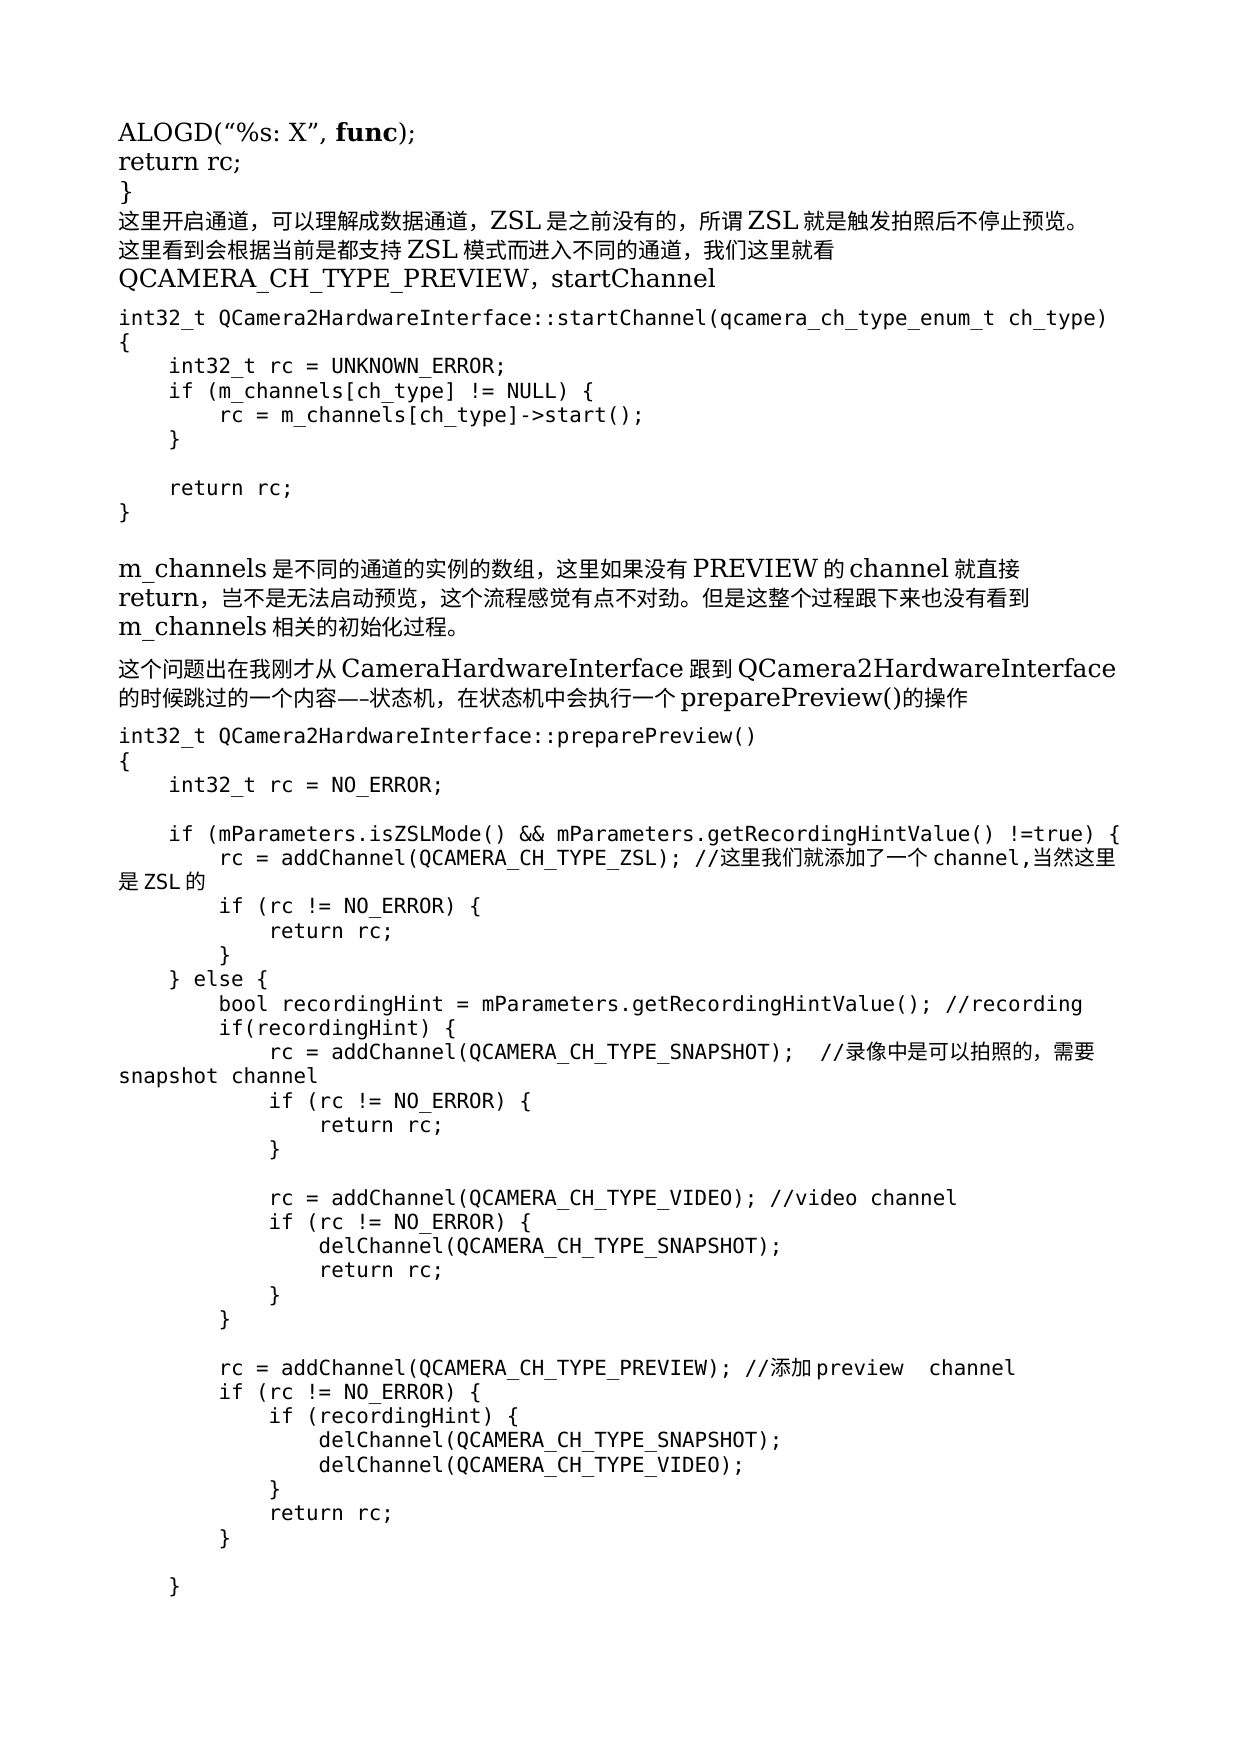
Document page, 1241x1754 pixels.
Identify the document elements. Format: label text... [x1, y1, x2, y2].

text if (mParameters.isZSLMode() && mParameters.getRecordingHintValue() !=true) { [118, 822, 1122, 846]
text int32_t rc = UNKNOWN_ERROR; [118, 354, 1122, 379]
text delChannel(QCAMERA_CH_TYPE_SNAPSHOT); [118, 1234, 1122, 1258]
text } [118, 1307, 1122, 1331]
text } [118, 427, 1122, 451]
text return rc; [118, 919, 1122, 943]
text delChannel(QCAMERA_CH_TYPE_VIDEO); [118, 1453, 1122, 1477]
text if (m_channels[ch_type] != NULL) { [118, 379, 1122, 403]
text } [118, 1574, 1122, 1598]
text if(recordingHint) { [118, 1016, 1122, 1040]
text rc = addChannel(QCAMERA_CH_TYPE_PREVIEW); //添加preview channel [118, 1356, 1122, 1380]
text return rc; [118, 476, 1122, 500]
text } [118, 1137, 1122, 1161]
text if (rc != NO_ERROR) { [118, 894, 1122, 919]
text int32_t QCamera2HardwareInterface::startChannel(qcamera_ch_type_enum_t ch_type) [118, 306, 1122, 330]
text int32_t QCamera2HardwareInterface::preparePreview() [118, 724, 1122, 749]
text rc = m_channels[ch_type]->start(); [118, 403, 1122, 427]
text return rc; [118, 1113, 1122, 1137]
text } [118, 943, 1122, 967]
text } else { [118, 967, 1122, 992]
text if (rc != NO_ERROR) { [118, 1089, 1122, 1113]
text return rc; [118, 1258, 1122, 1283]
text delChannel(QCAMERA_CH_TYPE_SNAPSHOT); [118, 1428, 1122, 1453]
text } [118, 1477, 1122, 1501]
text rc = addChannel(QCAMERA_CH_TYPE_VIDEO); //video channel [118, 1186, 1122, 1210]
text { [118, 749, 1122, 773]
text rc = addChannel(QCAMERA_CH_TYPE_SNAPSHOT); //录像中是可以拍照的，需要snapshot channel [118, 1040, 1122, 1089]
text if (rc != NO_ERROR) { [118, 1210, 1122, 1234]
text { [118, 330, 1122, 354]
text int32_t rc = NO_ERROR; [118, 773, 1122, 797]
text } [118, 1283, 1122, 1307]
text rc = addChannel(QCAMERA_CH_TYPE_ZSL); //这里我们就添加了一个channel,当然这里是ZSL的 [118, 846, 1122, 894]
text } [118, 1526, 1122, 1550]
text if (recordingHint) { [118, 1404, 1122, 1428]
text m_channels是不同的通道的实例的数组，这里如果没有PREVIEW的channel就直接return，岂不是无法启动预览，这个流程感觉有点不对劲。但是这整个过程跟下来也没有看到m_channels相关的初始化过程。 [118, 554, 1122, 641]
text if (rc != NO_ERROR) { [118, 1380, 1122, 1404]
text 这个问题出在我刚才从CameraHardwareInterface跟到QCamera2HardwareInterface的时候跳过的一个内容—–状态机，在状态机中会执行一个preparePreview()的操作 [118, 654, 1122, 712]
text ALOGD(“%s: X”, func); return rc; } 这里开启通道，可以理解成数据通道，ZSL是之前没有的，所谓ZSL就是触发拍照后不停止预览。 这里看到会根据当前是都支持ZSL模式而进入不同的通道，我们这里就看QCAMERA_CH_TYPE_PREVIEW，startChannel [118, 118, 1122, 293]
text bool recordingHint = mParameters.getRecordingHintValue(); //recording [118, 992, 1122, 1016]
text } [118, 500, 1122, 524]
text return rc; [118, 1501, 1122, 1526]
